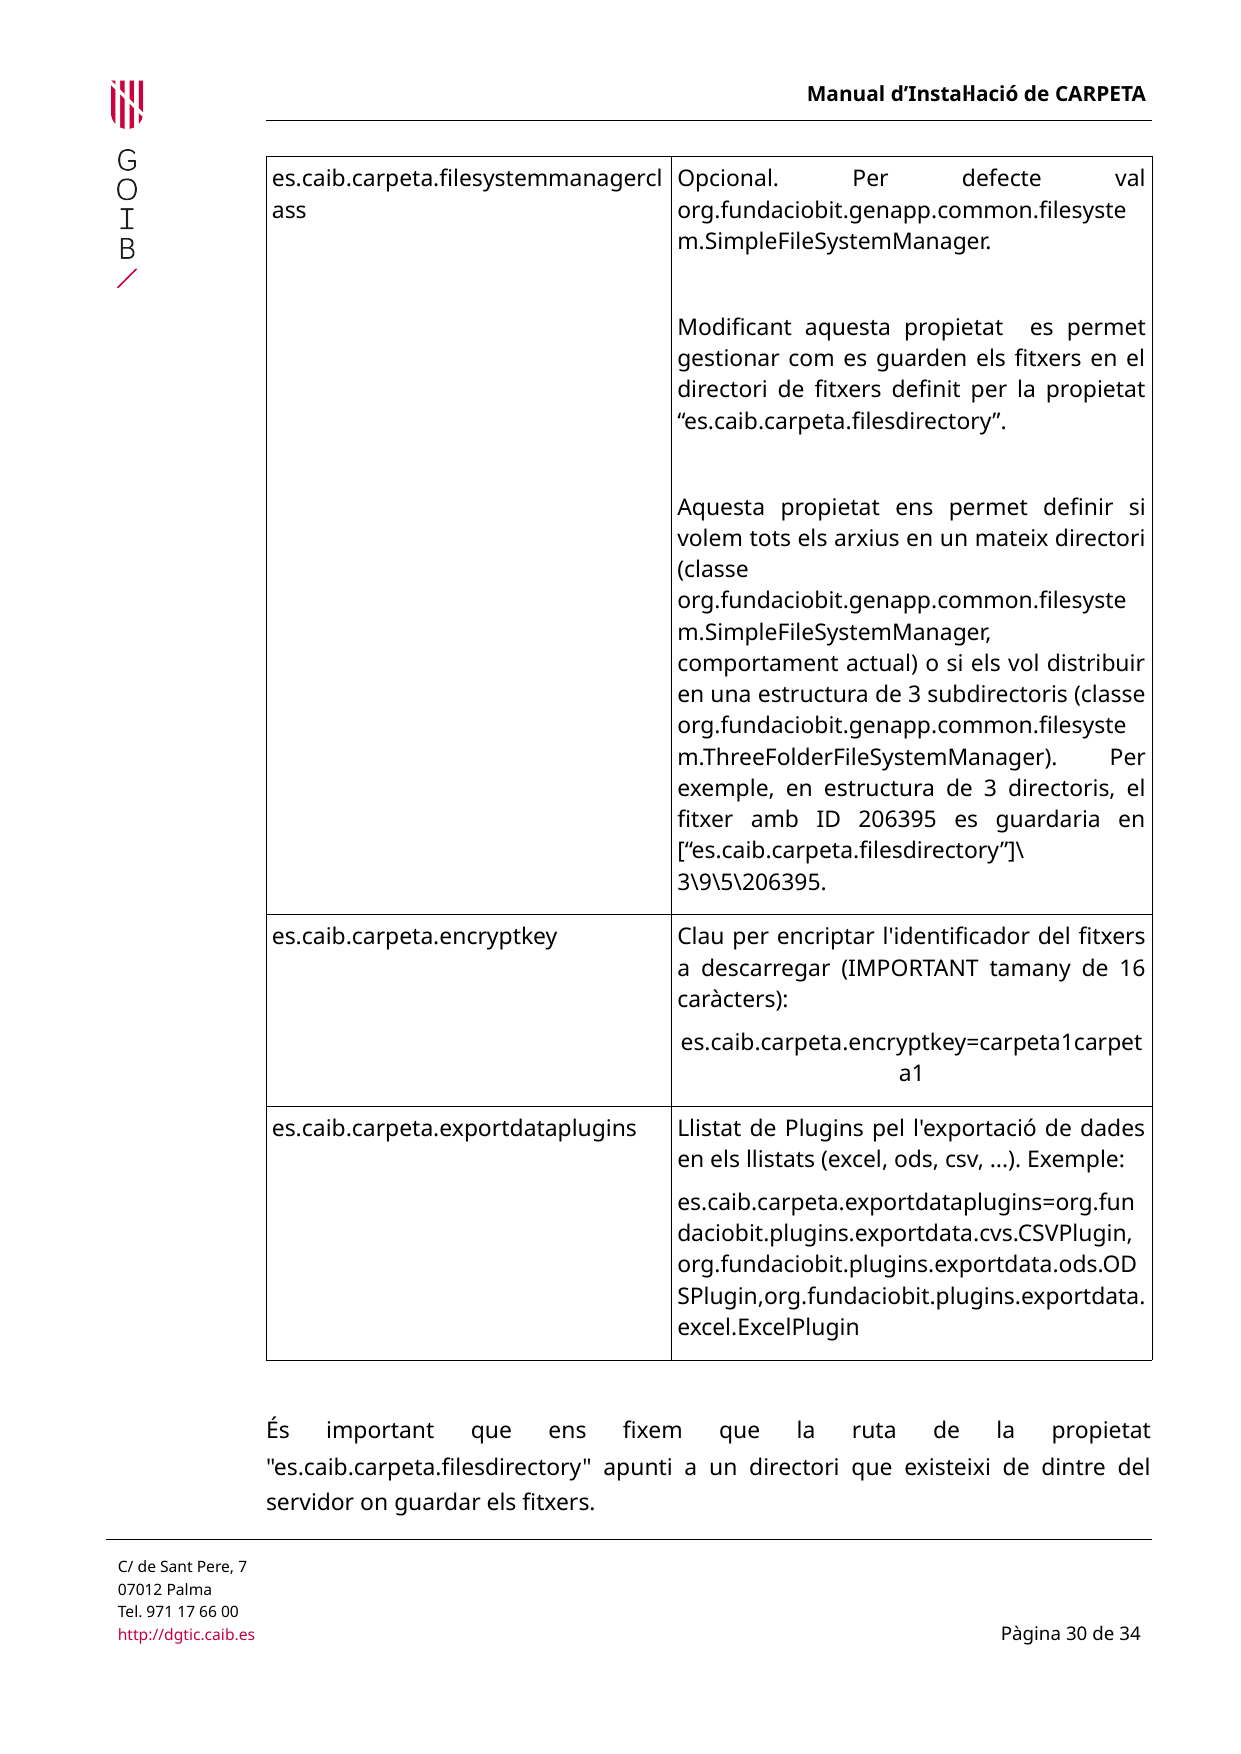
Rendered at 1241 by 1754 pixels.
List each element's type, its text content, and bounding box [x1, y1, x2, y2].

table_cell Clau per encriptar l'identificador del fitxers a descarregar (IMPORTANT tamany de 16 caràcters): es.caib.carpeta.encryptkey=carpeta1carpeta1 [672, 915, 1152, 1106]
picture [82, 57, 172, 319]
table_cell Llistat de Plugins pel l'exportació de dades en els llistats (excel, ods, csv, ...). Exemple: es.caib.carpeta.exportdataplugins=org.fundaciobit.plugins.exportdata.cvs.CSVPlugin,org.fundaciobit.plugins.exportdata.ods.ODSPlugin,org.fundaciobit.plugins.exportdata.excel.ExcelPlugin [672, 1107, 1152, 1359]
table_cell es.caib.carpeta.encryptkey [267, 915, 671, 1106]
text És important que ens fixem que la ruta de la propietat "es.caib.carpeta.filesdirectory" apunti a un directori que existeixi de dintre del servidor on guardar els fitxers. [266, 1414, 1152, 1518]
table_cell es.caib.carpeta.filesystemmanagerclass [267, 157, 671, 914]
table_cell Opcional. Per defecte val org.fundaciobit.genapp.common.filesystem.SimpleFileSystemManager. Modificant aquesta propietat es permet gestionar com es guarden els fitxers en el directori de fitxers definit per la propietat “es.caib.carpeta.filesdirectory”. Aquesta propietat ens permet definir si volem tots els arxius en un mateix directori (classe org.fundaciobit.genapp.common.filesystem.SimpleFileSystemManager, comportament actual) o si els vol distribuir en una estructura de 3 subdirectoris (classe org.fundaciobit.genapp.common.filesystem.ThreeFolderFileSystemManager). Per exemple, en estructura de 3 directoris, el fitxer amb ID 206395 es guardaria en [“es.caib.carpeta.filesdirectory”]\3\9\5\206395. [672, 157, 1152, 914]
table_cell es.caib.carpeta.exportdataplugins [267, 1107, 671, 1359]
